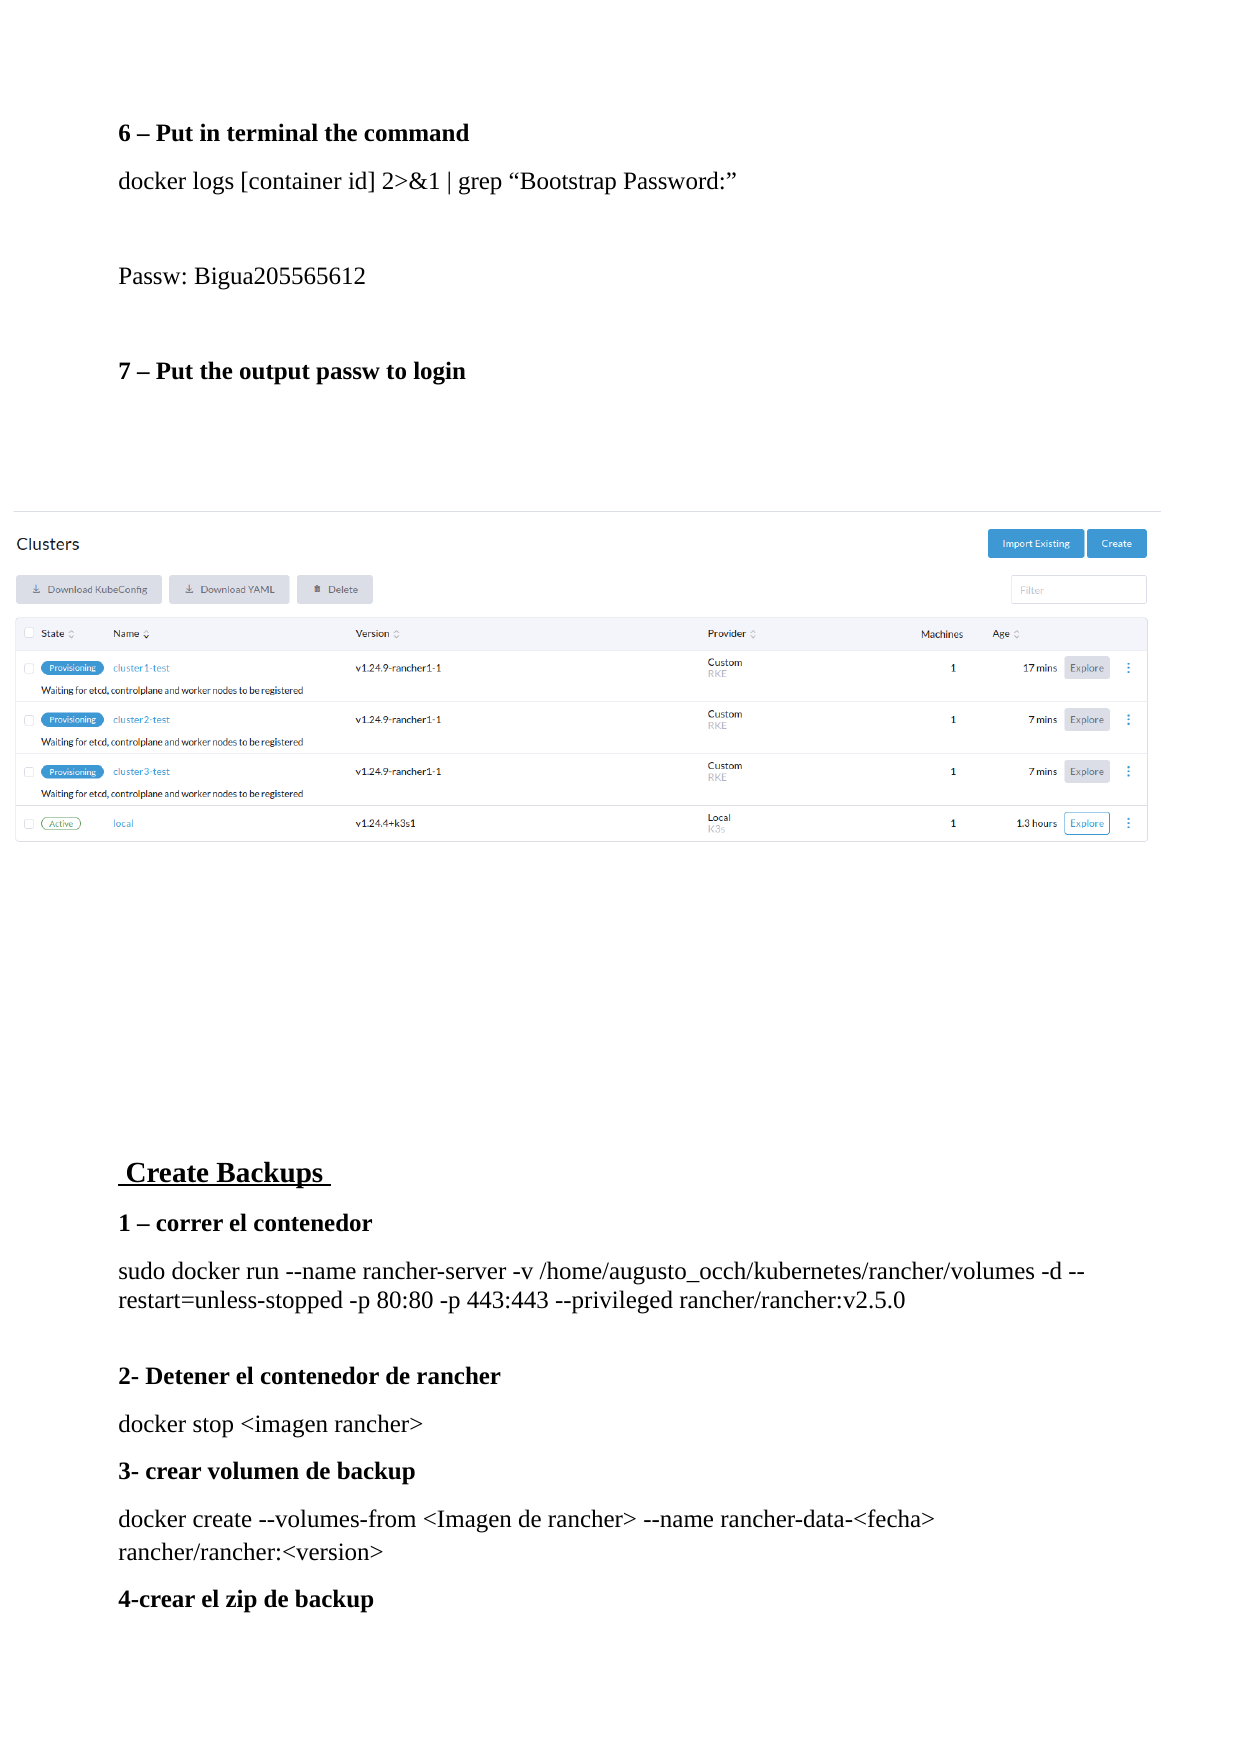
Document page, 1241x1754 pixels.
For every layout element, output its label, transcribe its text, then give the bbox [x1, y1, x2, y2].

text 4-crear el zip de backup [118, 1584, 1122, 1613]
text Create Backups [118, 1155, 1122, 1189]
text docker create --volumes-from <Imagen de rancher> --name rancher-data-<fecha> rancher/rancher:<version> [118, 1504, 1122, 1566]
text 6 – Put in terminal the command [118, 118, 1122, 147]
text sudo docker run --name rancher-server -v /home/augusto_occh/kubernetes/rancher/volumes -d --restart=unless-stopped -p 80:80 -p 443:443 --privileged rancher/rancher:v2.5.0 [118, 1256, 1122, 1313]
text 1 – correr el contenedor [118, 1208, 1122, 1237]
text docker stop <imagen rancher> [118, 1409, 1122, 1437]
text Passw: Bigua205565612 [118, 261, 1122, 290]
text docker logs [container id] 2>&1 | grep “Bootstrap Password:” [118, 166, 1122, 194]
picture [13, 505, 1161, 1009]
text 2- Detener el contenedor de rancher [118, 1361, 1122, 1390]
text 3- crear volumen de backup [118, 1456, 1122, 1485]
text 7 – Put the output passw to login [118, 356, 1122, 385]
